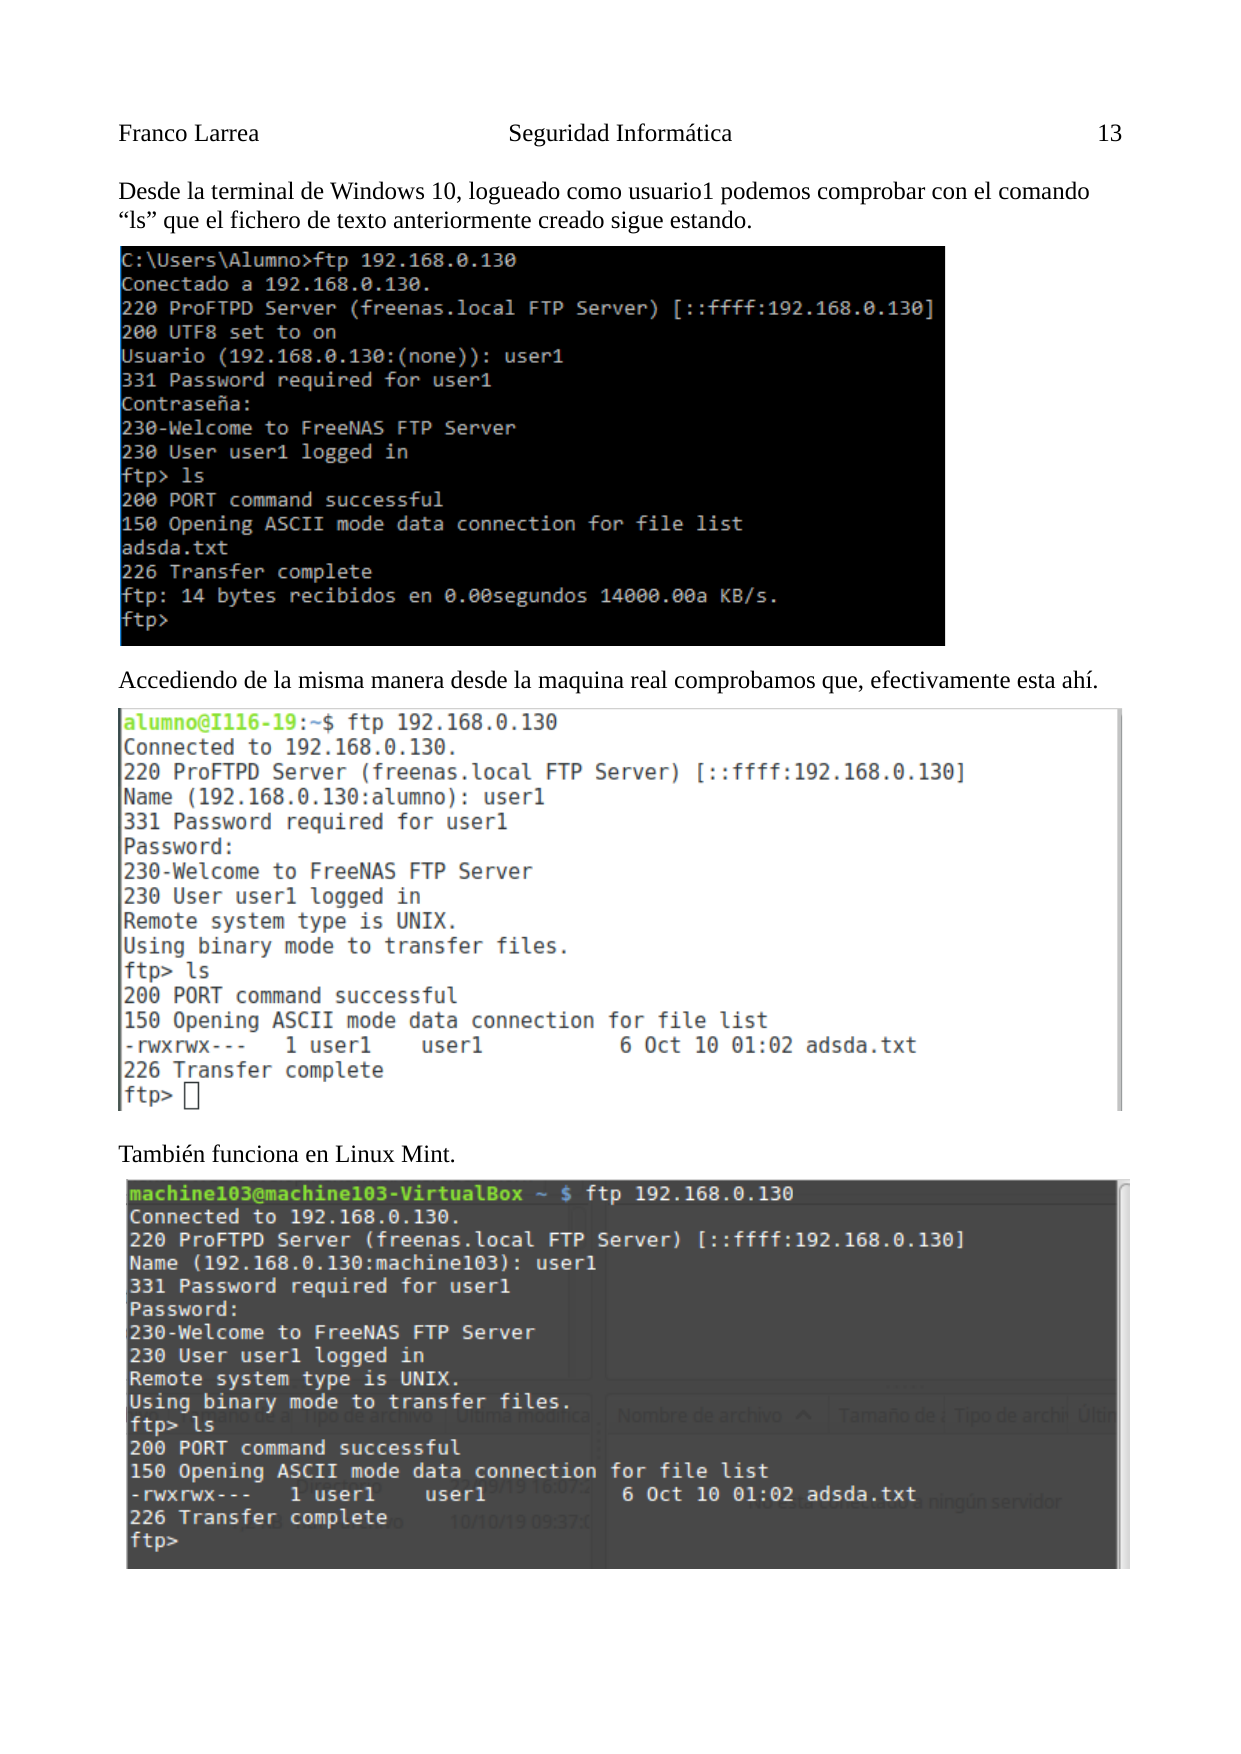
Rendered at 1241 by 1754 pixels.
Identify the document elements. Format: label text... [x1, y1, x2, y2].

picture [118, 708, 1123, 1111]
picture [120, 246, 946, 646]
text Accediendo de la misma manera desde la maquina real comprobamos que, efectivamente esta ahí. [118, 665, 1122, 694]
text Desde la terminal de Windows 10, logueado como usuario1 podemos comprobar con el comando “ls” que el fichero de texto anteriormente creado sigue estando. [118, 176, 1122, 234]
text También funciona en Linux Mint. [118, 1139, 1122, 1168]
picture [126, 1179, 1130, 1569]
